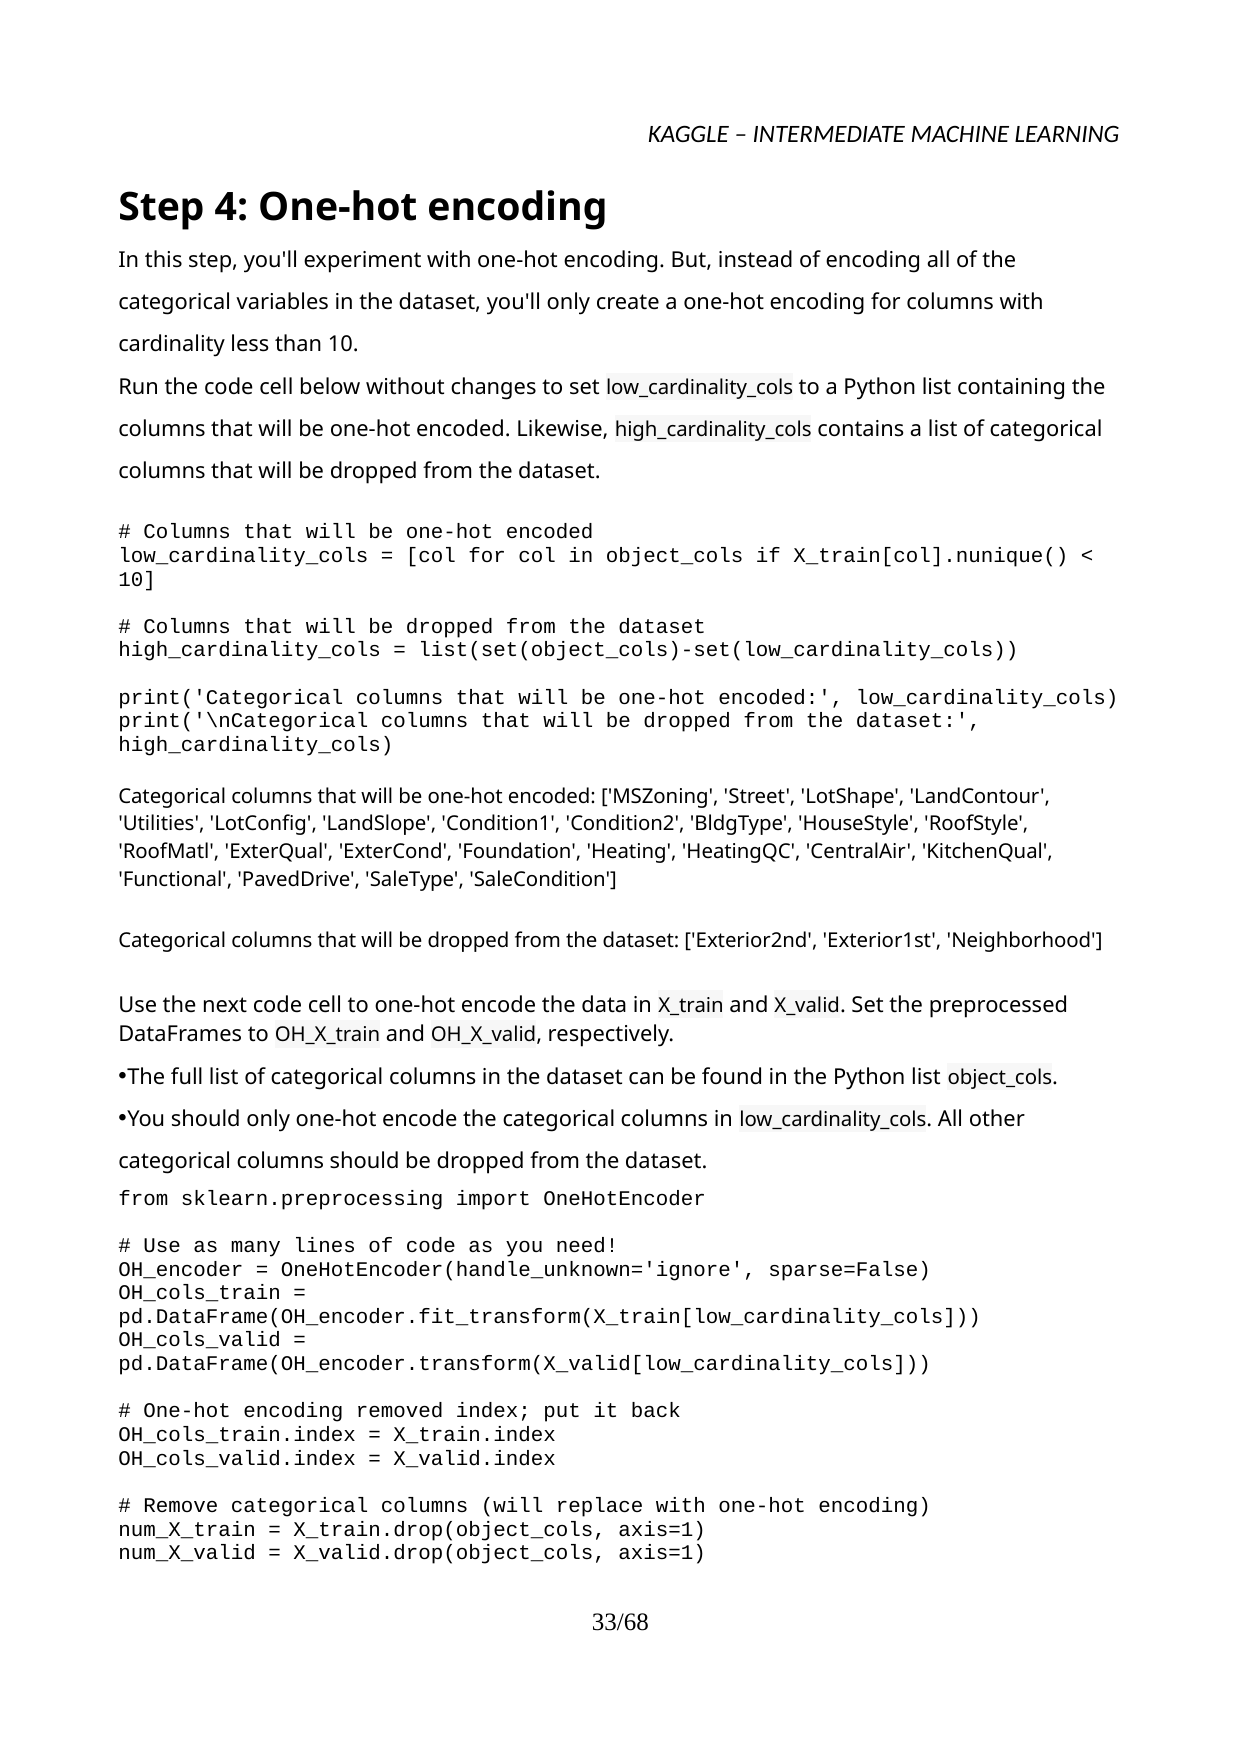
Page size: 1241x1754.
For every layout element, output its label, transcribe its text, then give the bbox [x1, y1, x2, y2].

text OH_cols_train.index = X_train.index [118, 1424, 1122, 1448]
text print('Categorical columns that will be one-hot encoded:', low_cardinality_cols) [118, 687, 1122, 710]
text OH_cols_train = pd.DataFrame(OH_encoder.fit_transform(X_train[low_cardinality_cols])) [118, 1282, 1122, 1329]
text OH_cols_valid = pd.DataFrame(OH_encoder.transform(X_valid[low_cardinality_cols])) [118, 1329, 1122, 1377]
list You should only one-hot encode the categorical columns in low_cardinality_cols. All other categorical columns should be dropped from the dataset. [118, 1103, 1122, 1175]
text Use the next code cell to one-hot encode the data in X_train and X_valid. Set the preprocessed DataFrames to OH_X_train and OH_X_valid, respectively. [118, 989, 1122, 1048]
text print('\nCategorical columns that will be dropped from the dataset:', high_cardinality_cols) [118, 710, 1122, 758]
list The full list of categorical columns in the dataset can be found in the Python list object_cols. [118, 1061, 1122, 1091]
text In this step, you'll experiment with one-hot encoding. But, instead of encoding all of the categorical variables in the dataset, you'll only create a one-hot encoding for columns with cardinality less than 10. [118, 244, 1122, 358]
text # Remove categorical columns (will replace with one-hot encoding) [118, 1495, 1122, 1519]
text # Use as many lines of code as you need! [118, 1235, 1122, 1258]
text OH_cols_valid.index = X_valid.index [118, 1448, 1122, 1471]
text from sklearn.preprocessing import OneHotEncoder [118, 1188, 1122, 1211]
text Run the code cell below without changes to set low_cardinality_cols to a Python list containing the columns that will be one-hot encoded. Likewise, high_cardinality_cols contains a list of categorical columns that will be dropped from the dataset. [118, 371, 1122, 485]
text OH_encoder = OneHotEncoder(handle_unknown='ignore', sparse=False) [118, 1258, 1122, 1282]
text # One-hot encoding removed index; put it back [118, 1400, 1122, 1424]
text num_X_valid = X_valid.drop(object_cols, axis=1) [118, 1542, 1122, 1566]
subtitle Step 4: One-hot encoding [118, 178, 1122, 231]
text high_cardinality_cols = list(set(object_cols)-set(low_cardinality_cols)) [118, 639, 1122, 663]
text # Columns that will be dropped from the dataset [118, 616, 1122, 639]
text Categorical columns that will be one-hot encoded: ['MSZoning', 'Street', 'LotShape', 'LandContour', 'Utilities', 'LotConfig', 'LandSlope', 'Condition1', 'Condition2', 'BldgType', 'HouseStyle', 'RoofStyle', 'RoofMatl', 'ExterQual', 'ExterCond', 'Foundation', 'Heating', 'HeatingQC', 'CentralAir', 'KitchenQual', 'Functional', 'PavedDrive', 'SaleType', 'SaleCondition'] [118, 781, 1122, 892]
text Categorical columns that will be dropped from the dataset: ['Exterior2nd', 'Exterior1st', 'Neighborhood'] [118, 926, 1122, 953]
text num_X_train = X_train.drop(object_cols, axis=1) [118, 1519, 1122, 1542]
text # Columns that will be one-hot encoded [118, 521, 1122, 545]
text low_cardinality_cols = [col for col in object_cols if X_train[col].nunique() < 10] [118, 545, 1122, 592]
